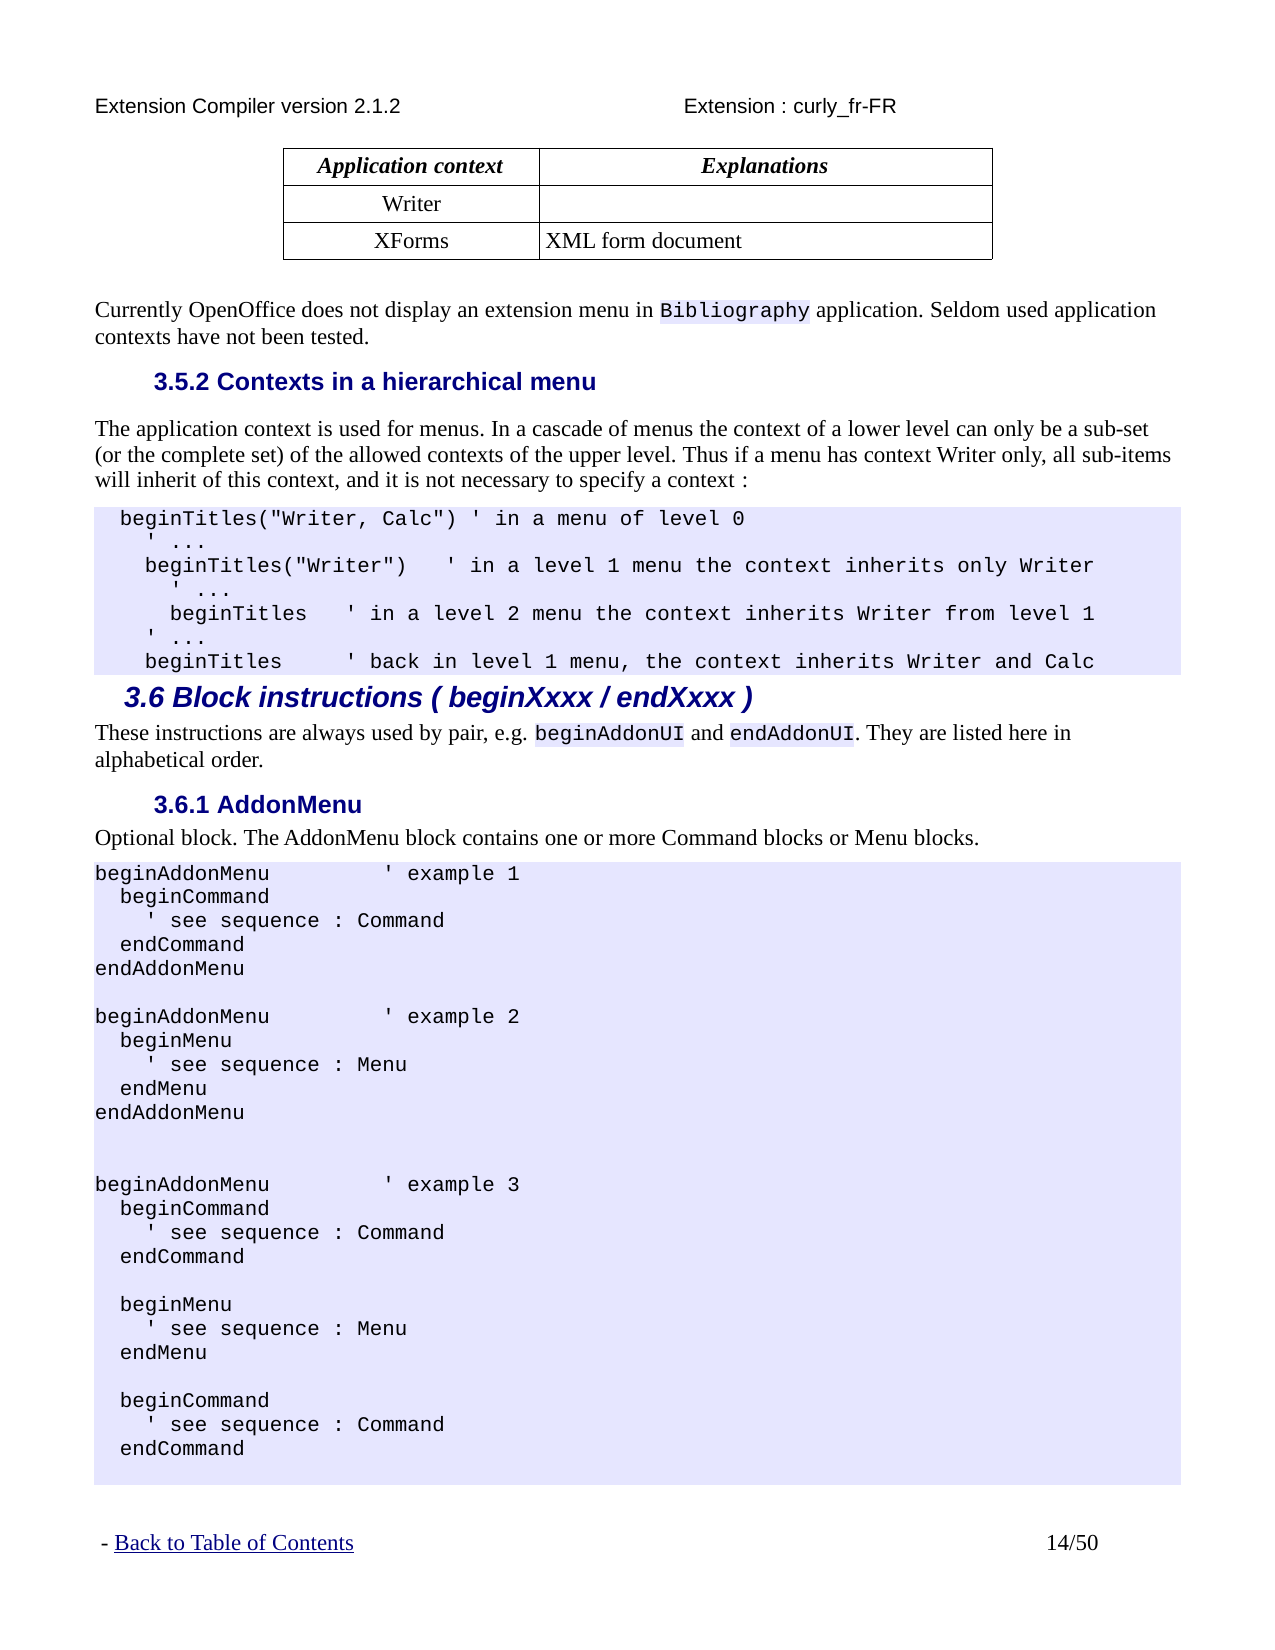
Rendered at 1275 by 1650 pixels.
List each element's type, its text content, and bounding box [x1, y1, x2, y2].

text beginCommand [94, 886, 1181, 910]
subtitle AddonMenu [153, 791, 1181, 818]
text beginCommand [94, 1389, 1181, 1413]
subtitle Contexts in a hierarchical menu [153, 368, 1181, 396]
text ' ... [94, 531, 1181, 555]
text endCommand [94, 1246, 1181, 1270]
text ' see sequence : Command [94, 1413, 1181, 1437]
text ' see sequence : Command [94, 1222, 1181, 1246]
text endCommand [94, 934, 1181, 958]
table_cell XML form document [540, 223, 992, 259]
text endMenu [94, 1078, 1181, 1102]
text beginTitles ' in a level 2 menu the context inherits Writer from level 1 [94, 603, 1181, 627]
table_cell Writer [284, 186, 539, 222]
text beginAddonMenu ' example 1 [94, 862, 1181, 886]
text endMenu [94, 1342, 1181, 1366]
table_cell [540, 186, 992, 222]
text ' ... [94, 579, 1181, 603]
text beginTitles("Writer") ' in a level 1 menu the context inherits only Writer [94, 555, 1181, 579]
text beginAddonMenu ' example 3 [94, 1174, 1181, 1198]
text beginCommand [94, 1198, 1181, 1222]
text Currently OpenOffice does not display an extension menu in Bibliography application. Seldom used application contexts have not been tested. [94, 297, 1181, 349]
text endCommand [94, 1437, 1181, 1461]
text Optional block. The AddonMenu block contains one or more Command blocks or Menu blocks. [94, 824, 1181, 850]
text beginMenu [94, 1294, 1181, 1318]
text beginTitles("Writer, Calc") ' in a menu of level 0 [94, 507, 1181, 531]
text beginMenu [94, 1030, 1181, 1054]
text ' see sequence : Menu [94, 1054, 1181, 1078]
text beginAddonMenu ' example 2 [94, 1006, 1181, 1030]
subtitle Block instructions ( beginXxxx / endXxxx ) [124, 681, 1181, 714]
table_cell XForms [284, 223, 539, 259]
text The application context is used for menus. In a cascade of menus the context of a lower level can only be a sub-set (or the complete set) of the allowed contexts of the upper level. Thus if a menu has context Writer only, all sub-items will inherit of this context, and it is not necessary to specify a context : [94, 416, 1181, 493]
text endAddonMenu [94, 1102, 1181, 1126]
text ' see sequence : Command [94, 910, 1181, 934]
text ' see sequence : Menu [94, 1318, 1181, 1342]
table_header Explanations [540, 149, 992, 184]
text ' ... [94, 627, 1181, 651]
text These instructions are always used by pair, e.g. beginAddonUI and endAddonUI. They are listed here in alphabetical order. [94, 719, 1181, 772]
table_header Application context [284, 149, 539, 184]
text endAddonMenu [94, 958, 1181, 982]
text beginTitles ' back in level 1 menu, the context inherits Writer and Calc [94, 651, 1181, 675]
